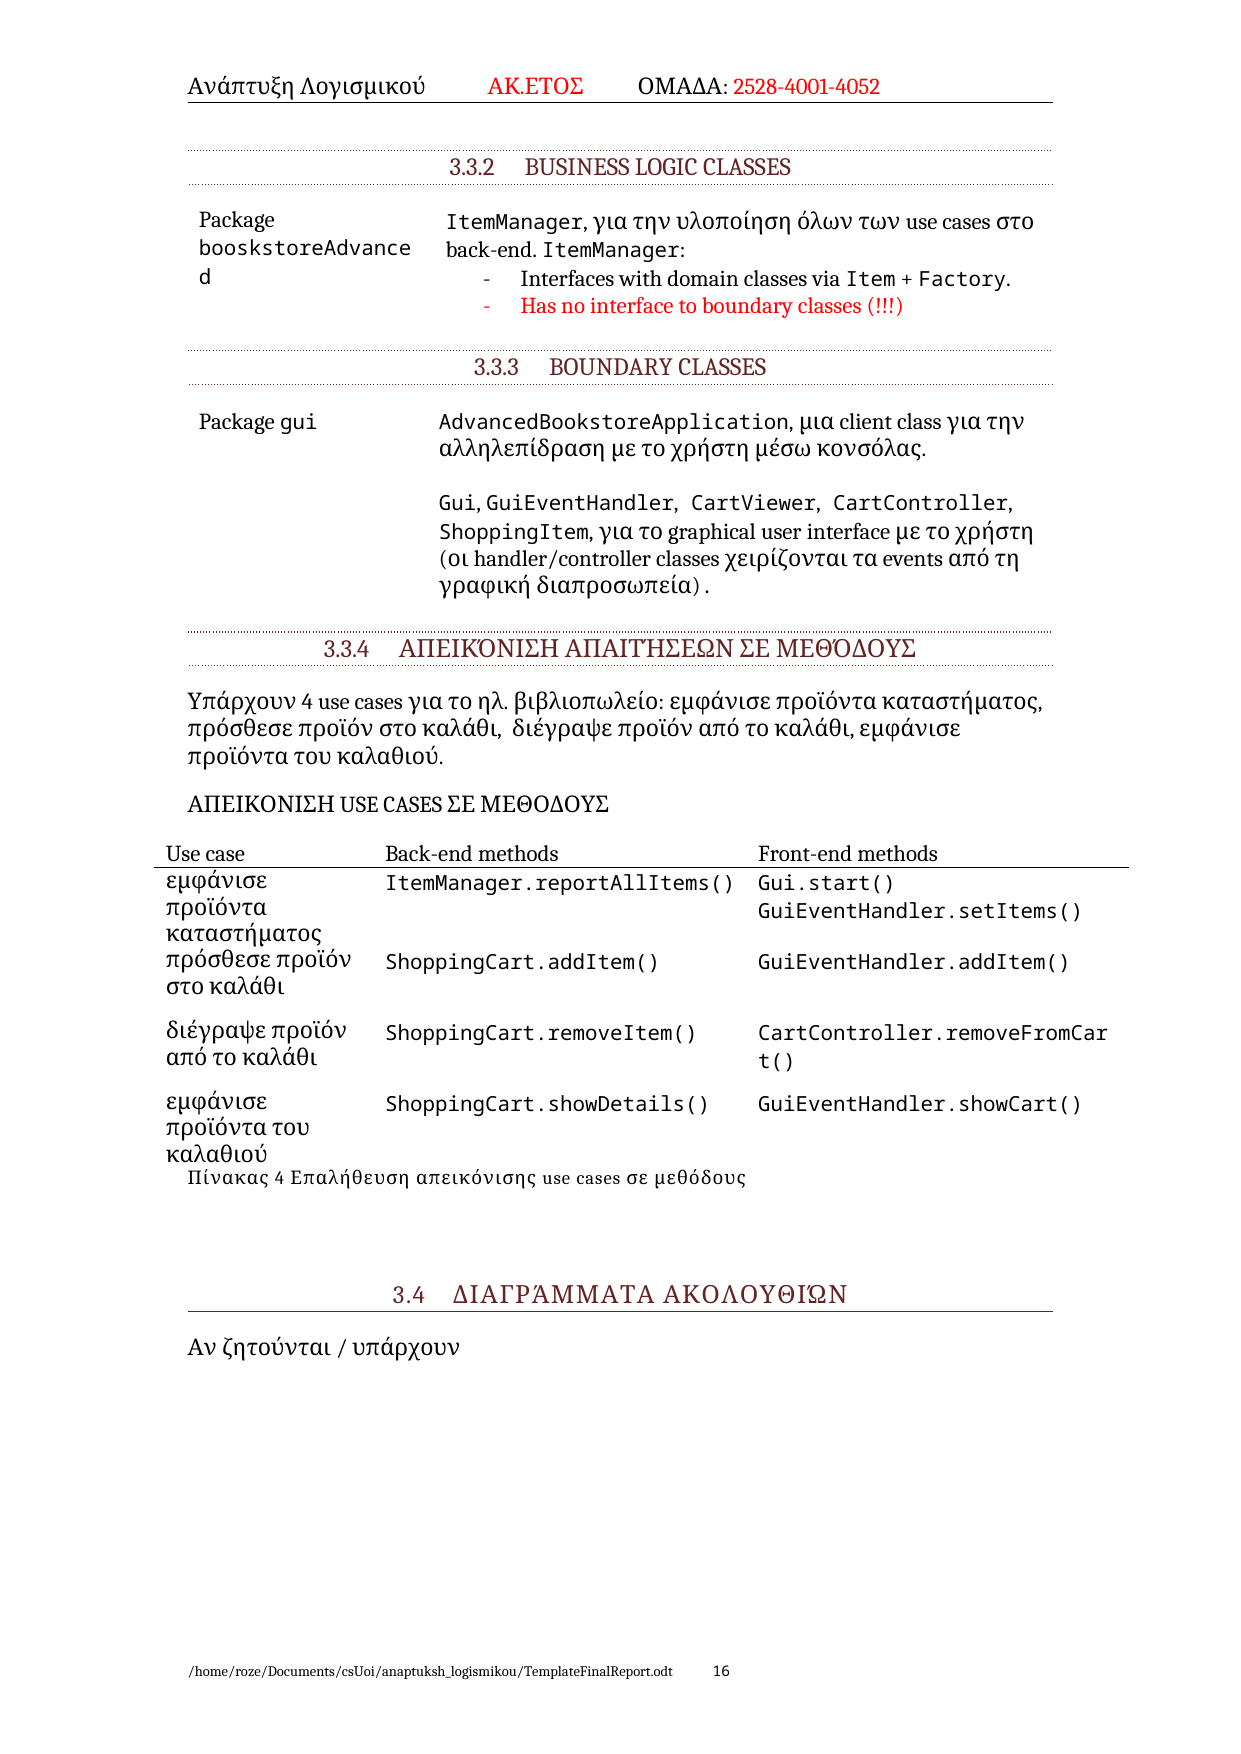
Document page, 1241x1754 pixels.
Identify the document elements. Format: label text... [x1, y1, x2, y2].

text Πίνακας 4 Επαλήθευση απεικόνισης use cases σε μεθόδους [187, 1168, 1053, 1189]
table_header ItemManager, για την υλοποίηση όλων των use cases στο back-end. ItemManager: Interfaces with domain classes via Item + Factory. Has no interface to boundary classes (!!!) [434, 207, 1053, 319]
table_cell ShoppingCart.removeItem() [374, 1018, 747, 1089]
table_cell εμφάνισε προϊόντα καταστήματος [154, 868, 373, 947]
table_cell εμφάνισε προϊόντα του καλαθιού [154, 1089, 373, 1168]
text Υπάρχουν 4 use cases για το ηλ. βιβλιοπωλείο: εμφάνισε προϊόντα καταστήματος, πρόσθεσε προϊόν στο καλάθι, διέγραψε προϊόν από το καλάθι, εμφάνισε προϊόντα του καλαθιού. [187, 688, 1053, 770]
subtitle Business Logic Classes [187, 150, 1053, 185]
table_header Back-end methods [374, 841, 747, 867]
table_cell διέγραψε προϊόν από το καλάθι [154, 1018, 373, 1089]
table_header Front-end methods [747, 841, 1129, 867]
subtitle Απεικόνιση απαιτήσεων σε μεθόδους [187, 631, 1053, 666]
table_header Package booskstoreAdvanced [188, 207, 434, 319]
table_cell GuiEventHandler.addItem() [747, 947, 1129, 1018]
table_cell ShoppingCart.addItem() [374, 947, 747, 1018]
text ΑΠΕΙΚΟΝΙΣΗ USE CASES ΣΕ ΜΕΘΟΔΟΥΣ [187, 792, 1053, 818]
text Αν ζητούνται / υπάρχουν [187, 1334, 1053, 1361]
table_cell GuiEventHandler.showCart() [747, 1089, 1129, 1168]
table_header Package gui [188, 407, 427, 600]
table_cell πρόσθεσε προϊόν στο καλάθι [154, 947, 373, 1018]
table_header Use case [154, 841, 373, 867]
table_cell CartController.removeFromCart() [747, 1018, 1129, 1089]
subtitle Boundary classes [187, 350, 1053, 385]
table_cell Gui.start() GuiEventHandler.setItems() [747, 868, 1129, 947]
table_header AdvancedBookstoreApplication, μια client class για την αλληλεπίδραση με το χρήστη μέσω κονσόλας. Gui, GuiEventHandler, CartViewer, CartController, ShoppingItem, για το graphical user interface με το χρήστη (οι handler/controller classes χειρίζονται τα events από τη γραφική διαπροσωπεία). [428, 407, 1053, 600]
table_cell ItemManager.reportAllItems() [374, 868, 747, 947]
table_cell ShoppingCart.showDetails() [374, 1089, 747, 1168]
subtitle Διαγράμματα ακολουθιών [187, 1281, 1053, 1312]
